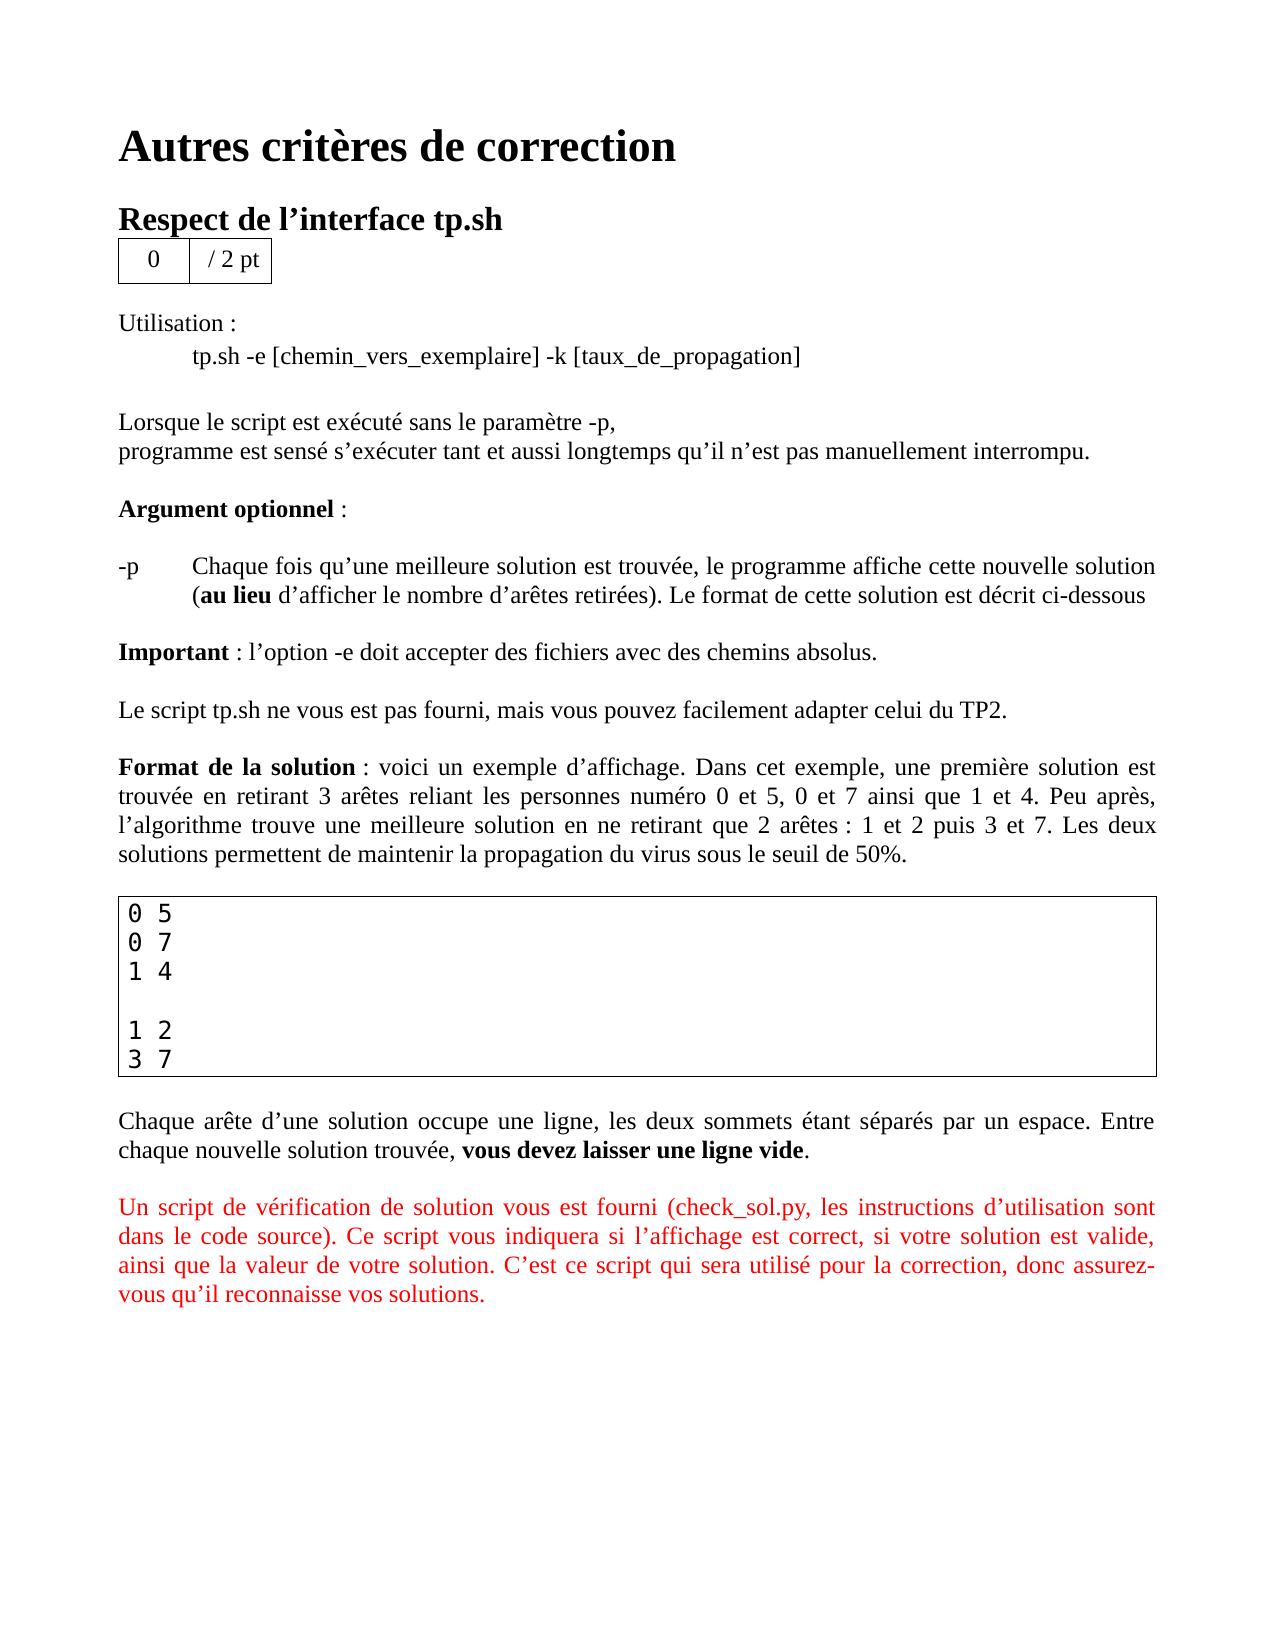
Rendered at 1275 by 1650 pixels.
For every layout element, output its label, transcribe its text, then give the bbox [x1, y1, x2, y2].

text Format de la solution : voici un exemple d’affichage. Dans cet exemple, une première solution est trouvée en retirant 3 arêtes reliant les personnes numéro 0 et 5, 0 et 7 ainsi que 1 et 4. Peu après, l’algorithme trouve une meilleure solution en ne retirant que 2 arêtes : 1 et 2 puis 3 et 7. Les deux solutions permettent de maintenir la propagation du virus sous le seuil de 50%. [118, 752, 1157, 867]
text Un script de vérification de solution vous est fourni (check_sol.py, les instructions d’utilisation sont dans le code source). Ce script vous indiquera si l’affichage est correct, si votre solution est valide, ainsi que la valeur de votre solution. C’est ce script qui sera utilisé pour la correction, donc assurez-vous qu’il reconnaisse vos solutions. [118, 1192, 1157, 1307]
text Argument optionnel : [118, 494, 1157, 522]
text Lorsque le script est exécuté sans le paramètre -p, [118, 407, 1157, 436]
text 1 4 [119, 954, 1156, 987]
text Utilisation : [118, 308, 1157, 337]
text -p Chaque fois qu’une meilleure solution est trouvée, le programme affiche cette nouvelle solution (au lieu d’afficher le nombre d’arêtes retirées). Le format de cette solution est décrit ci-dessous [118, 551, 1157, 609]
subtitle Respect de l’interface tp.sh [118, 199, 1157, 238]
text tp.sh -e [chemin_vers_exemplaire] -k [taux_de_propagation] [118, 341, 1157, 370]
table_header / 2 pt [190, 239, 271, 283]
text Important : l’option -e doit accepter des fichiers avec des chemins absolus. [118, 637, 1157, 666]
text Chaque arête d’une solution occupe une ligne, les deux sommets étant séparés par un espace. Entre chaque nouvelle solution trouvée, vous devez laisser une ligne vide. [118, 1106, 1157, 1164]
table_header 0 [119, 239, 189, 283]
subtitle Autres critères de correction [118, 118, 1157, 171]
text 0 5 [119, 897, 1156, 925]
text programme est sensé s’exécuter tant et aussi longtemps qu’il n’est pas manuellement interrompu. [118, 436, 1157, 465]
text 0 7 [119, 925, 1156, 954]
text 3 7 [119, 1042, 1156, 1076]
text Le script tp.sh ne vous est pas fourni, mais vous pouvez facilement adapter celui du TP2. [118, 695, 1157, 724]
text 1 2 [119, 1013, 1156, 1042]
